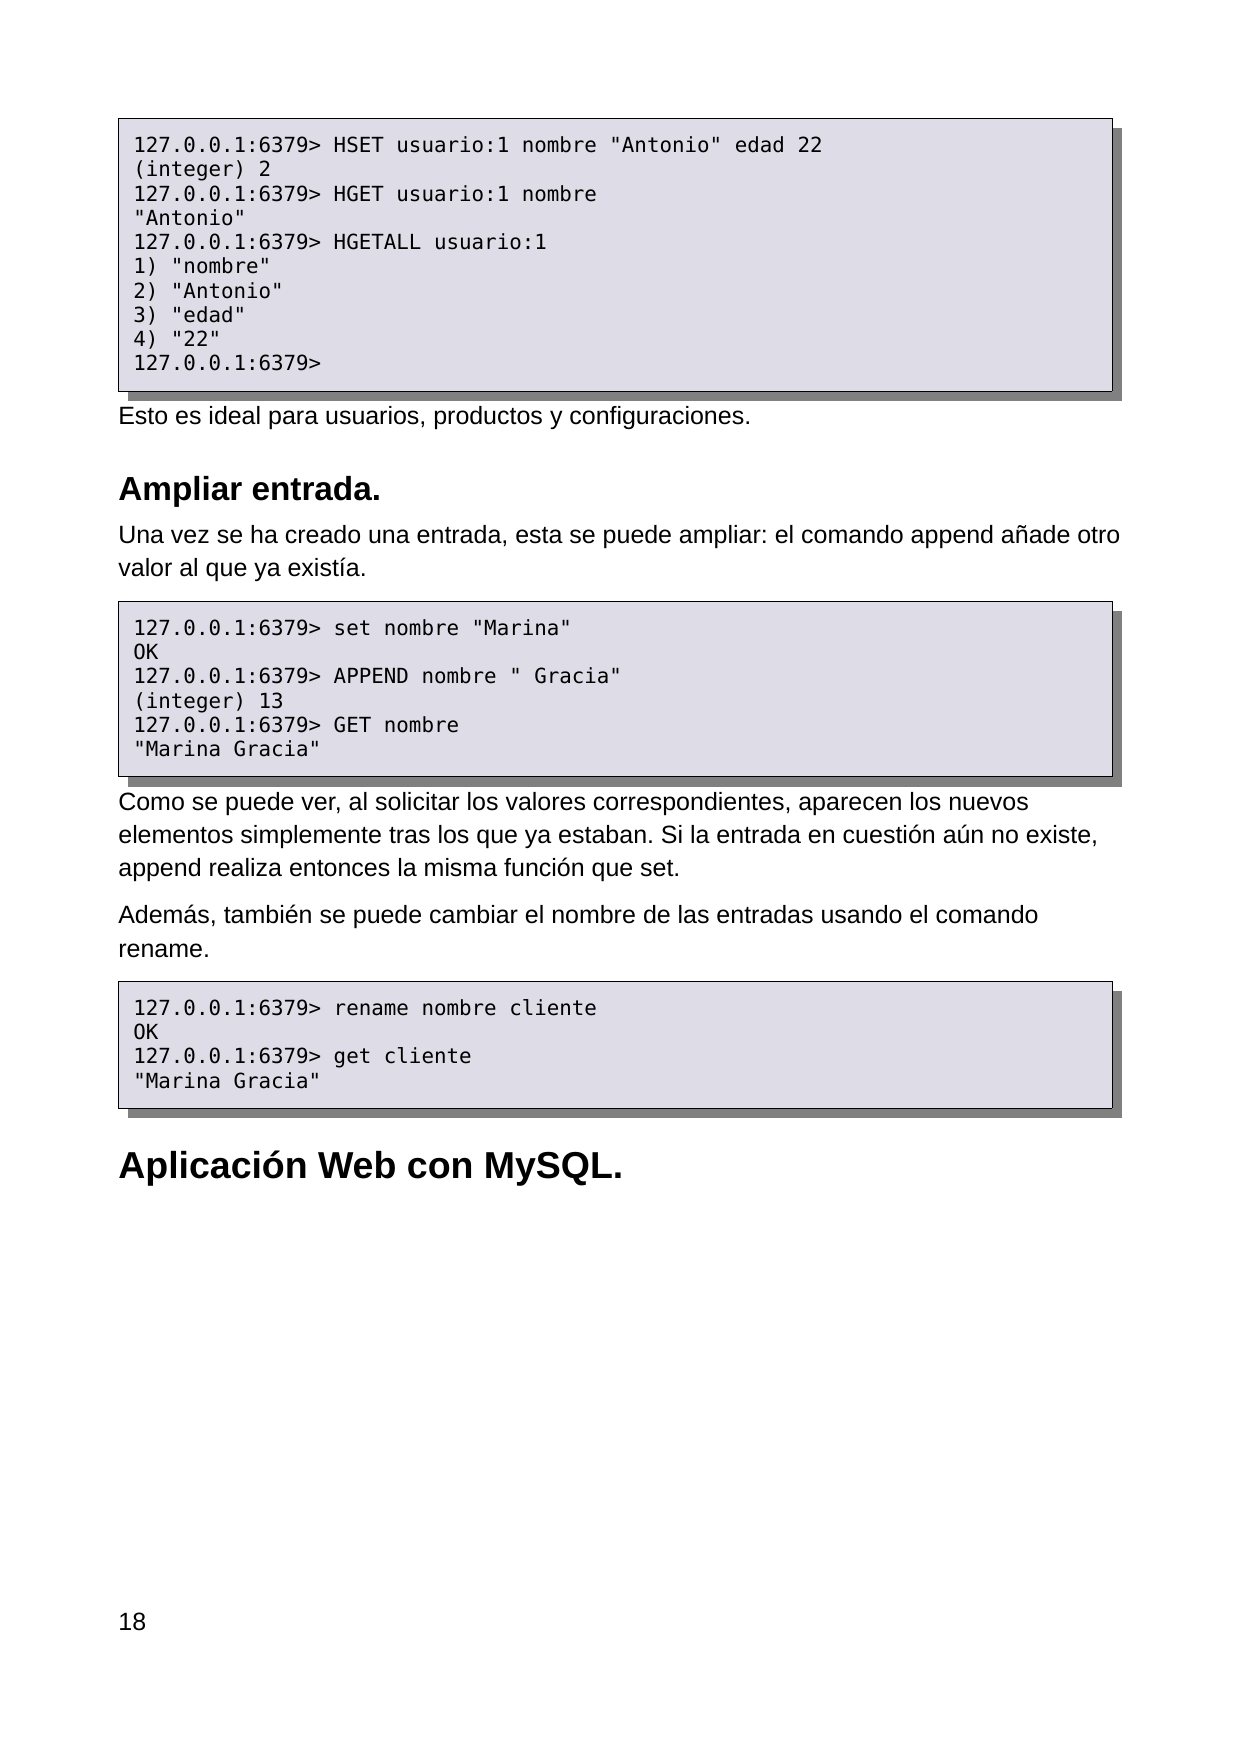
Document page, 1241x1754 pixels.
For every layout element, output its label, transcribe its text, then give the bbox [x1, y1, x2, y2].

text 127.0.0.1:6379> GET nombre [119, 698, 1112, 722]
text "Marina Gracia" [119, 1054, 1112, 1108]
text 127.0.0.1:6379> HGET usuario:1 nombre [119, 167, 1112, 191]
text 127.0.0.1:6379> set nombre "Marina" [119, 602, 1112, 625]
text OK [261, 1005, 267, 1014]
text OK [437, 1005, 443, 1014]
text 127.0.0.1:6379> HGETALL usuario:1 [119, 215, 1112, 239]
text 127.0.0.1:6379> rename nombre cliente [119, 982, 1112, 1005]
text (integer) 2 [119, 142, 1112, 167]
text OK [463, 1005, 468, 1014]
text OK [261, 625, 267, 634]
text OK [119, 625, 1112, 649]
text OK [211, 1005, 217, 1014]
text OK [119, 1005, 1112, 1030]
text 127.0.0.1:6379> [119, 337, 1112, 391]
subtitle Ampliar entrada. [118, 469, 1122, 508]
text 127.0.0.1:6379> HSET usuario:1 nombre "Antonio" edad 22 [119, 119, 1112, 142]
text 1) "nombre" [119, 239, 1112, 264]
text OK [186, 625, 192, 634]
text (integer) 13 [119, 674, 1112, 698]
text Una vez se ha creado una entrada, esta se puede ampliar: el comando append añade otro valor al que ya existía. [118, 520, 1122, 582]
text "Marina Gracia" [119, 722, 1112, 776]
text Además, también se puede cambiar el nombre de las entradas usando el comando rename. [118, 901, 1122, 962]
text 2) "Antonio" [119, 264, 1112, 288]
text Esto es ideal para usuarios, productos y configuraciones. [118, 401, 1122, 430]
text OK [425, 625, 430, 634]
text OK [211, 625, 217, 634]
text 127.0.0.1:6379> APPEND nombre " Gracia" [119, 649, 1112, 674]
subtitle Aplicación Web con MySQL. [118, 1143, 1122, 1187]
text OK [399, 625, 405, 634]
text 127.0.0.1:6379> get cliente [119, 1030, 1112, 1054]
text "Antonio" [119, 191, 1112, 215]
text Como se puede ver, al solicitar los valores correspondientes, aparecen los nuevos elementos simplemente tras los que ya estaban. Si la entrada en cuestión aún no existe, append realiza entonces la misma función que set. [118, 787, 1122, 882]
text 3) "edad" [119, 288, 1112, 312]
text 4) "22" [119, 312, 1112, 337]
text OK [186, 1005, 192, 1014]
